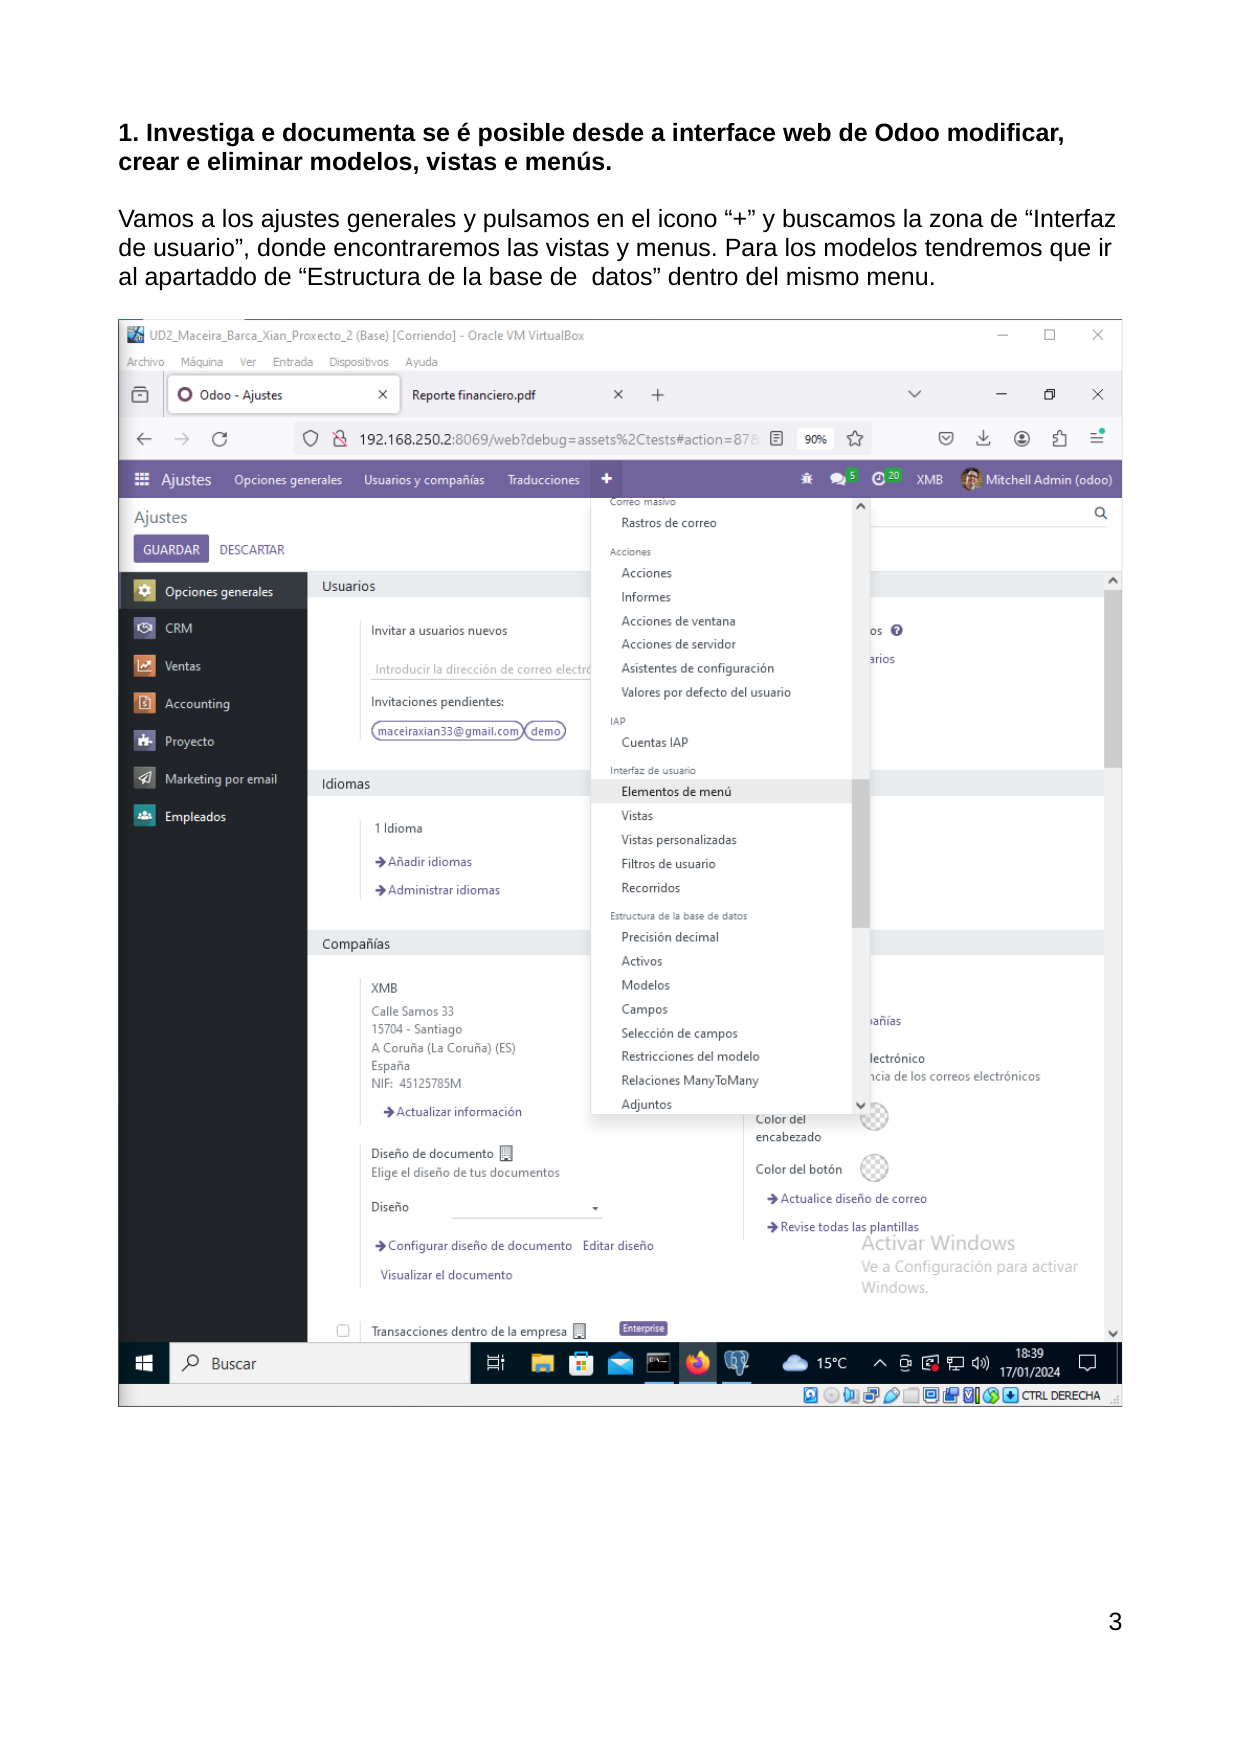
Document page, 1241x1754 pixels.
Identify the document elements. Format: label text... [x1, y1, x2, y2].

text Vamos a los ajustes generales y pulsamos en el icono “+” y buscamos la zona de “Interfaz de usuario”, donde encontraremos las vistas y menus. Para los modelos tendremos que ir al apartaddo de “Estructura de la base de datos” dentro del mismo menu. [118, 204, 1122, 291]
text 1. Investiga e documenta se é posible desde a interface web de Odoo modificar, crear e eliminar modelos, vistas e menús. [118, 118, 1122, 176]
picture [118, 319, 1123, 1407]
